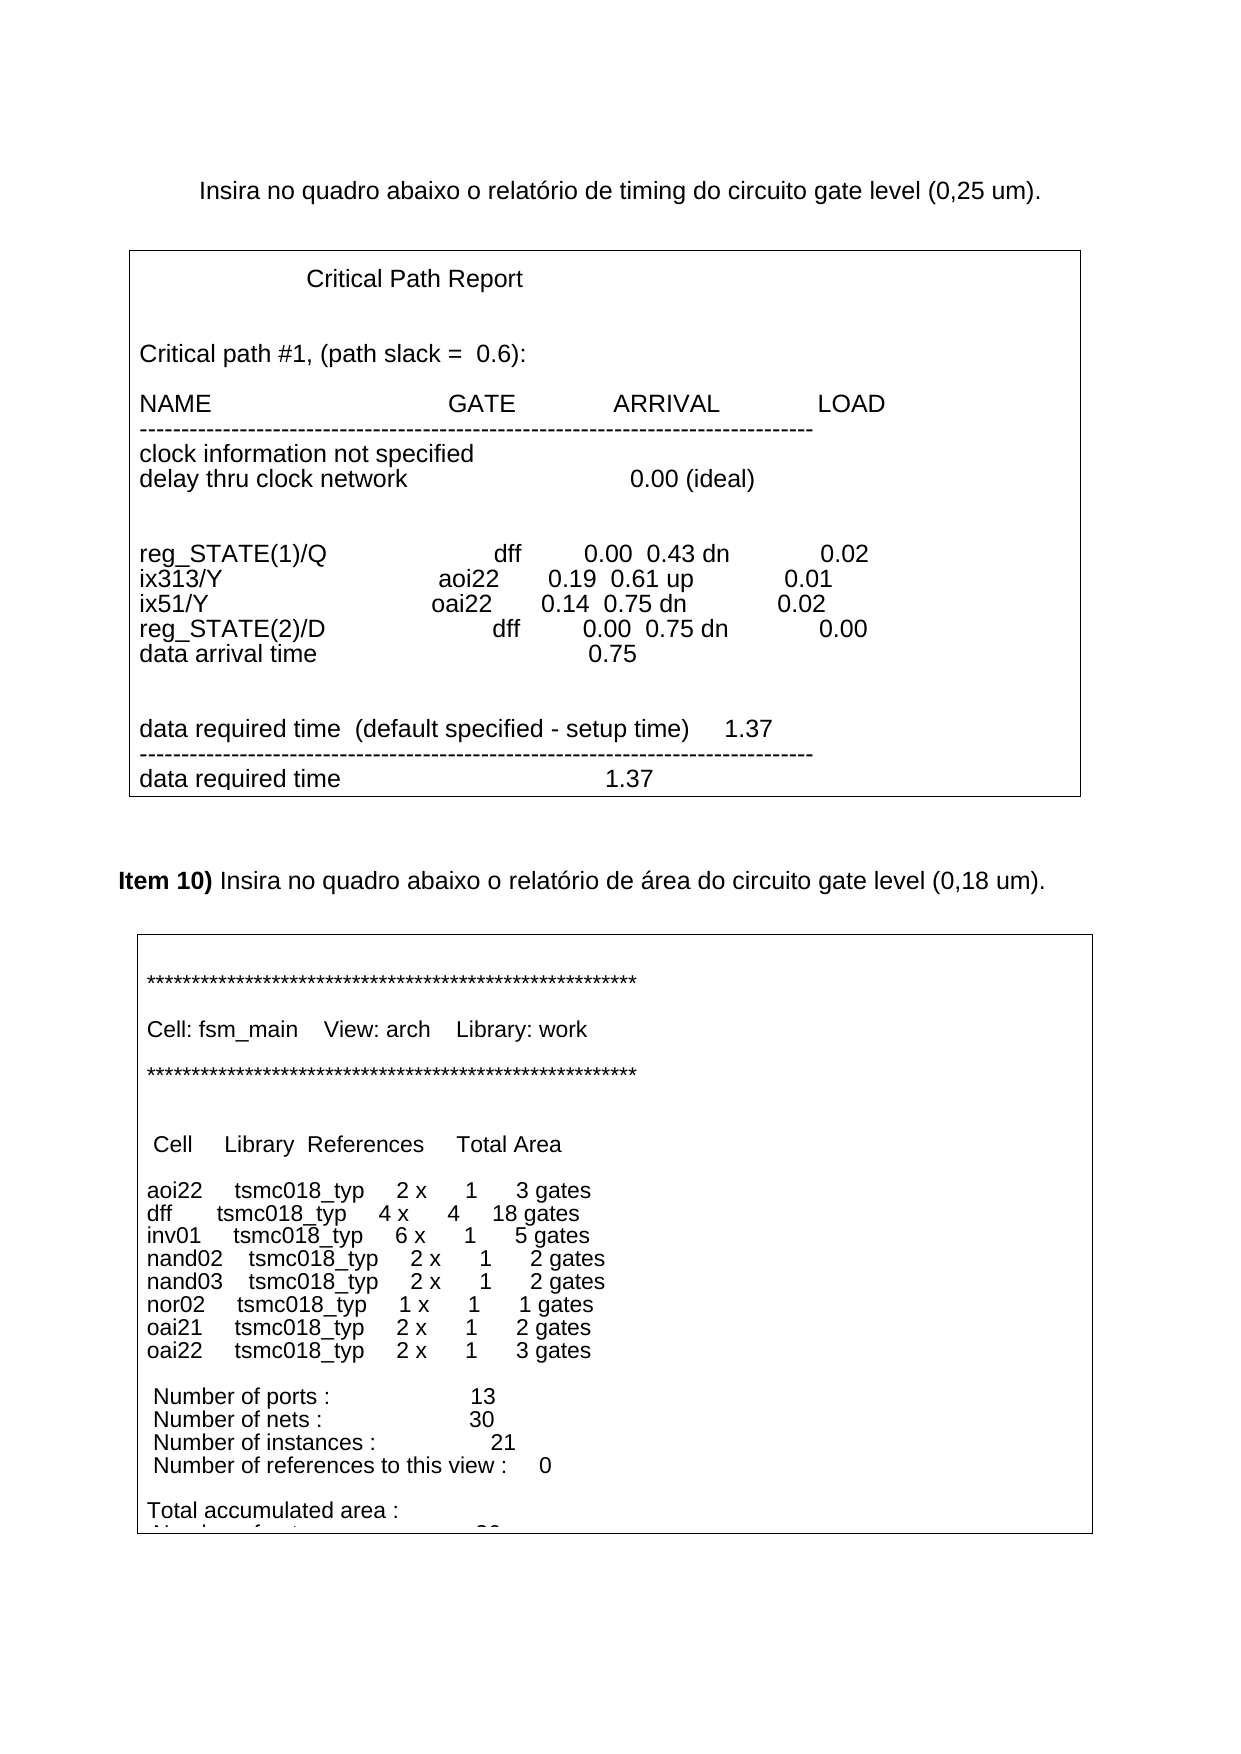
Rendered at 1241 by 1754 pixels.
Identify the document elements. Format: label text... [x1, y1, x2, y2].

text Insira no quadro abaixo o relatório de timing do circuito gate level (0,25 um). [118, 176, 1122, 204]
text Item 10) Insira no quadro abaixo o relatório de área do circuito gate level (0,18 um). [118, 866, 1122, 894]
